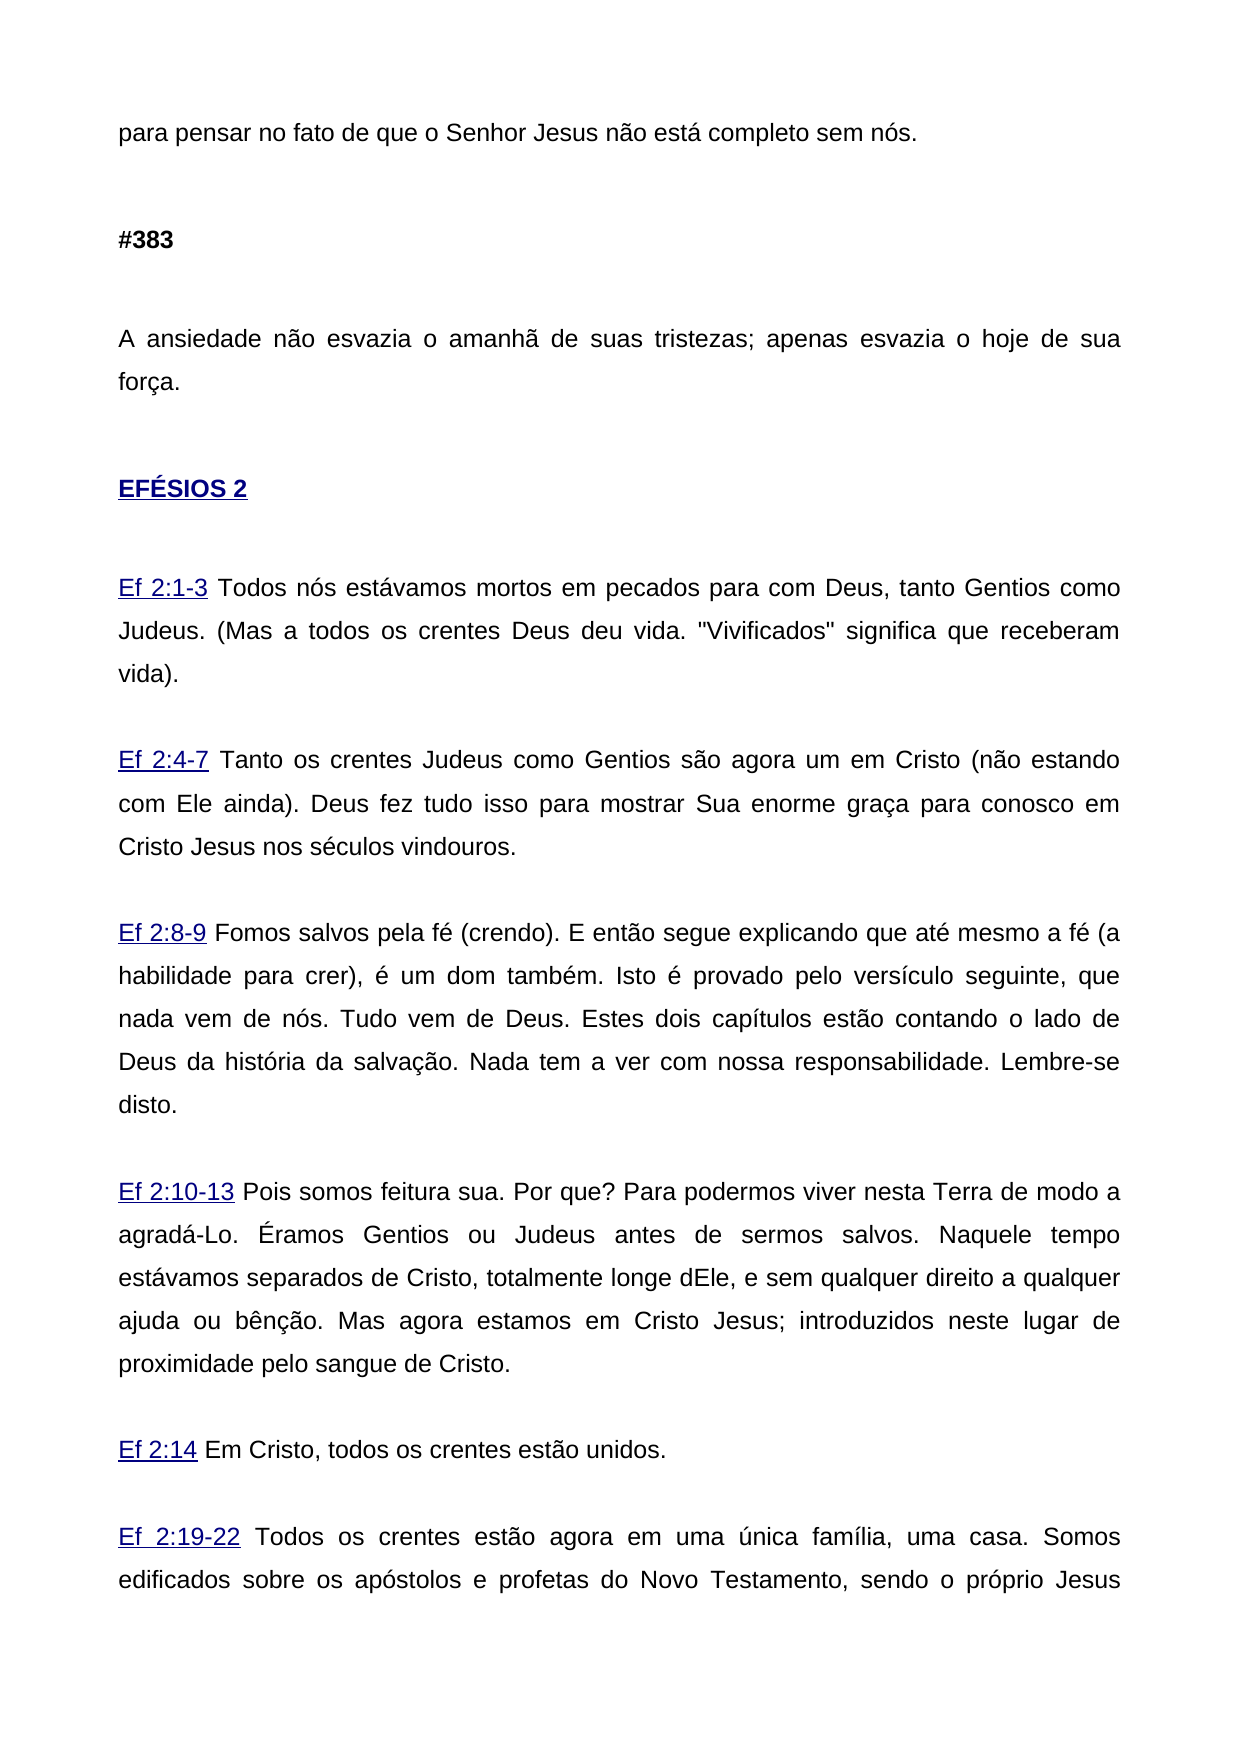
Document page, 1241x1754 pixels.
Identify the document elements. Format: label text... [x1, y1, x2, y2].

text para pensar no fato de que o Senhor Jesus não está completo sem nós. [118, 118, 1122, 147]
text Ef 2:1-3 Todos nós estávamos mortos em pecados para com Deus, tanto Gentios como Judeus. (Mas a todos os crentes Deus deu vida. "Vivificados" significa que receberam vida). [118, 573, 1122, 688]
text Ef 2:14 Em Cristo, todos os crentes estão unidos. [118, 1435, 1122, 1464]
text A ansiedade não esvazia o amanhã de suas tristezas; apenas esvazia o hoje de sua força. [118, 324, 1122, 396]
text Ef 2:4-7 Tanto os crentes Judeus como Gentios são agora um em Cristo (não estando com Ele ainda). Deus fez tudo isso para mostrar Sua enorme graça para conosco em Cristo Jesus nos séculos vindouros. [118, 745, 1122, 860]
subtitle EFÉSIOS 2 [118, 474, 1122, 503]
text Ef 2:10-13 Pois somos feitura sua. Por que? Para podermos viver nesta Terra de modo a agradá-Lo. Éramos Gentios ou Judeus antes de sermos salvos. Naquele tempo estávamos separados de Cristo, totalmente longe dEle, e sem qualquer direito a qualquer ajuda ou bênção. Mas agora estamos em Cristo Jesus; introduzidos neste lugar de proximidade pelo sangue de Cristo. [118, 1177, 1122, 1378]
subtitle #383 [118, 225, 1122, 254]
text Ef 2:19-22 Todos os crentes estão agora em uma única família, uma casa. Somos edificados sobre os apóstolos e profetas do Novo Testamento, sendo o próprio Jesus [118, 1522, 1122, 1593]
text Ef 2:8-9 Fomos salvos pela fé (crendo). E então segue explicando que até mesmo a fé (a habilidade para crer), é um dom também. Isto é provado pelo versículo seguinte, que nada vem de nós. Tudo vem de Deus. Estes dois capítulos estão contando o lado de Deus da história da salvação. Nada tem a ver com nossa responsabilidade. Lembre-se disto. [118, 918, 1122, 1119]
